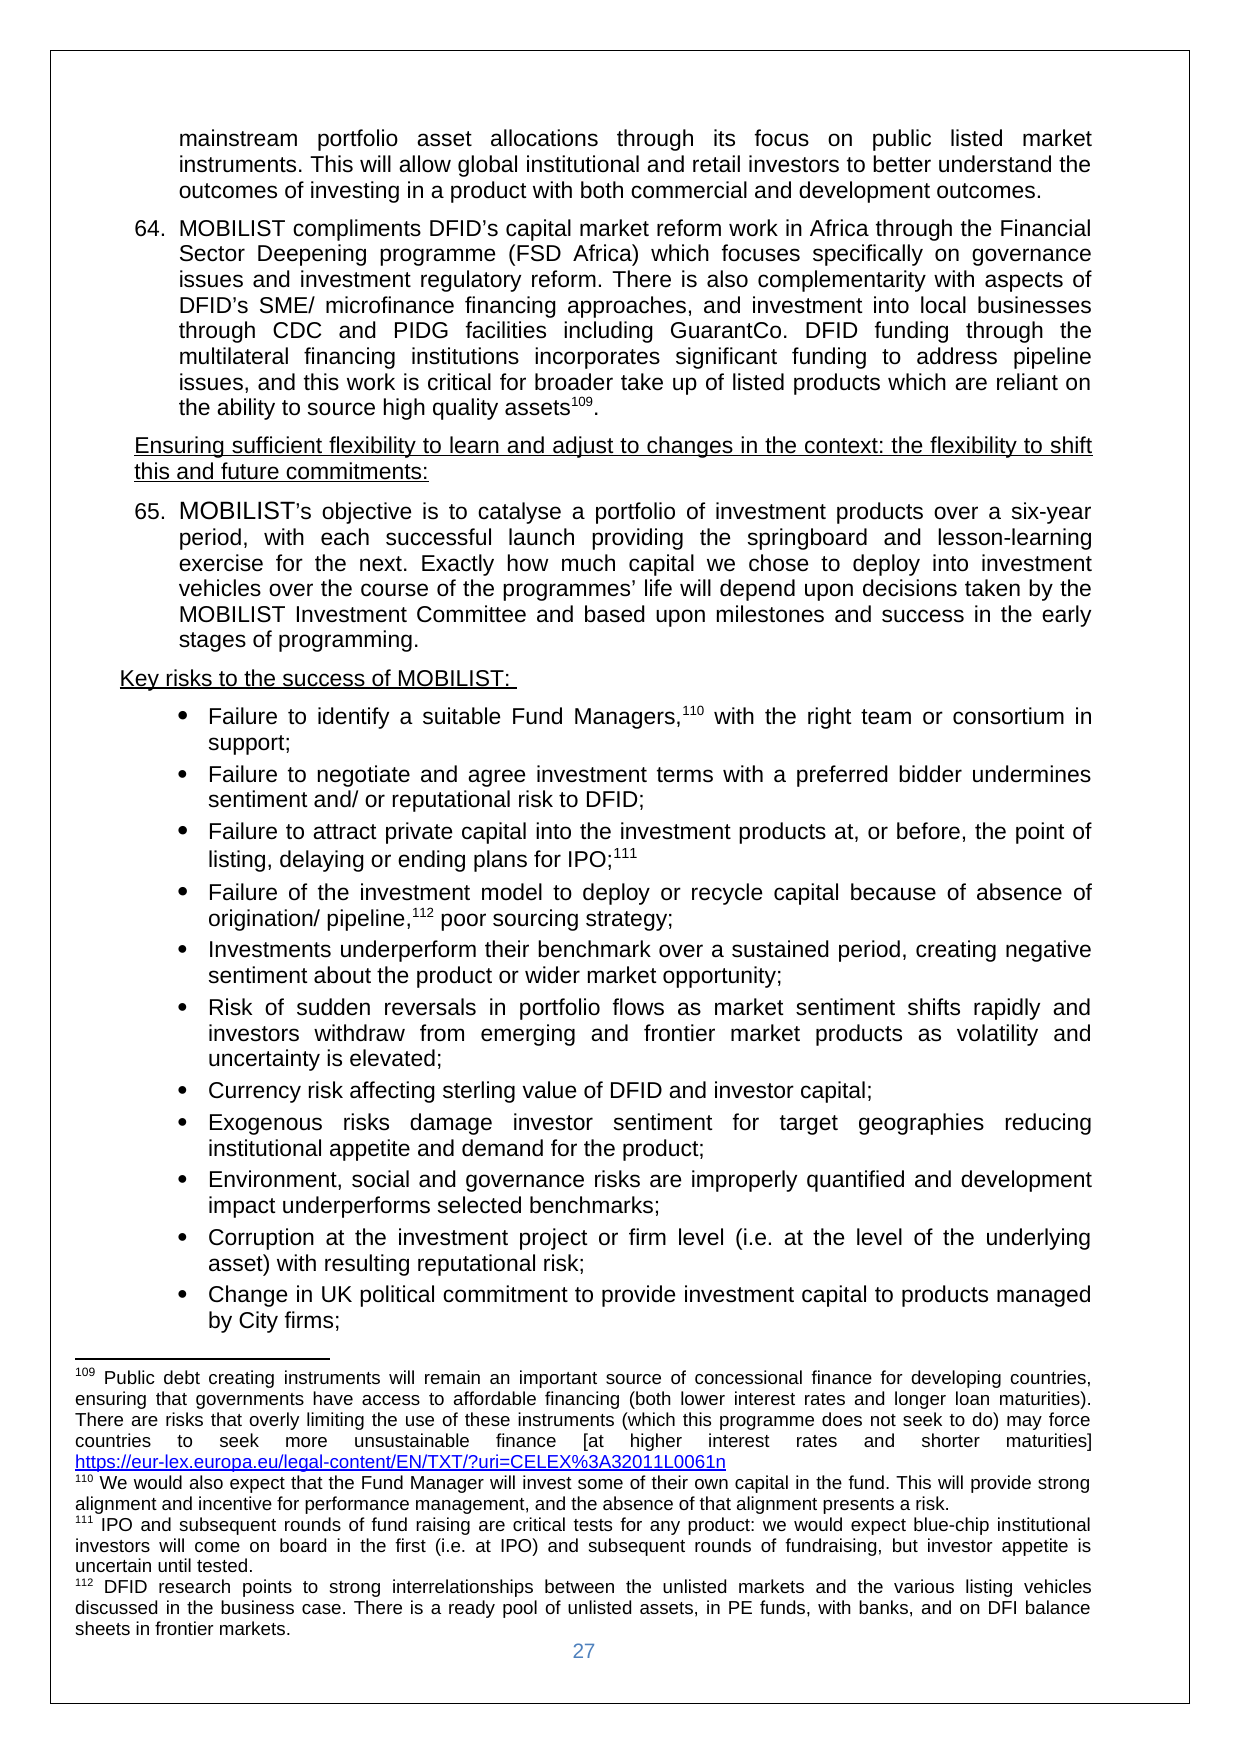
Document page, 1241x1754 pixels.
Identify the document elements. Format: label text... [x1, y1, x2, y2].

list IPO and subsequent rounds of fund raising are critical tests for any product: we would expect blue-chip institutional investors will come on board in the first (i.e. at IPO) and subsequent rounds of fundraising, but investor appetite is uncertain until tested. [75, 1514, 1093, 1577]
list Failure of the investment model to deploy or recycle capital because of absence of origination/ pipeline, poor sourcing strategy; [178, 879, 1093, 931]
text Ensuring sufficient flexibility to learn and adjust to changes in the context: the flexibility to shift [134, 433, 1093, 455]
list DFID research points to strong interrelationships between the unlisted markets and the various listing vehicles discussed in the business case. There is a ready pool of unlisted assets, in PE funds, with banks, and on DFI balance sheets in frontier markets. [75, 1577, 1093, 1640]
list Public debt creating instruments will remain an important source of concessional finance for developing countries, ensuring that governments have access to affordable financing (both lower interest rates and longer loan maturities). There are risks that overly limiting the use of these instruments (which this programme does not seek to do) may force countries to seek more unsustainable finance [at higher interest rates and shorter maturities] https://eur-lex.europa.eu/legal-content/EN/TXT/?uri=CELEX%3A32011L0061n [75, 1365, 1093, 1472]
text this and future commitments: [134, 456, 1093, 484]
list MOBILIST compliments DFID’s capital market reform work in Africa through the Financial Sector Deepening programme (FSD Africa) which focuses specifically on governance issues and investment regulatory reform. There is also complementarity with aspects of DFID’s SME/ microfinance financing approaches, and investment into local businesses through CDC and PIDG facilities including GuarantCo. DFID funding through the multilateral financing institutions incorporates significant funding to address pipeline issues, and this work is critical for broader take up of listed products which are reliant on the ability to source high quality assets. [134, 215, 1093, 420]
text Key risks to the success of MOBILIST: [75, 665, 1093, 691]
list Failure to identify a suitable Fund Managers, with the right team or consortium in support; [178, 703, 1093, 755]
list Investments underperform their benchmark over a sustained period, creating negative sentiment about the product or wider market opportunity; [178, 937, 1093, 988]
list Failure to attract private capital into the investment products at, or before, the point of listing, delaying or ending plans for IPO; [178, 819, 1093, 873]
list MOBILIST’s objective is to catalyse a portfolio of investment products over a six-year period, with each successful launch providing the springboard and lesson-learning exercise for the next. Exactly how much capital we chose to deploy into investment vehicles over the course of the programmes’ life will depend upon decisions taken by the MOBILIST Investment Committee and based upon milestones and success in the early stages of programming. [134, 497, 1093, 653]
list Risk of sudden reversals in portfolio flows as market sentiment shifts rapidly and investors withdraw from emerging and frontier market products as volatility and uncertainty is elevated; [178, 995, 1093, 1072]
list mainstream portfolio asset allocations through its focus on public listed market instruments. This will allow global institutional and retail investors to better understand the outcomes of investing in a product with both commercial and development outcomes. [134, 126, 1093, 203]
list We would also expect that the Fund Manager will invest some of their own capital in the fund. This will provide strong alignment and incentive for performance management, and the absence of that alignment presents a risk. [75, 1472, 1093, 1514]
list Failure to negotiate and agree investment terms with a preferred bidder undermines sentiment and/ or reputational risk to DFID; [178, 761, 1093, 813]
list Exogenous risks damage investor sentiment for target geographies reducing institutional appetite and demand for the product; [178, 1110, 1093, 1161]
list Corruption at the investment project or firm level (i.e. at the level of the underlying asset) with resulting reputational risk; [178, 1225, 1093, 1276]
list Environment, social and governance risks are improperly quantified and development impact underperforms selected benchmarks; [178, 1167, 1093, 1218]
list Currency risk affecting sterling value of DFID and investor capital; [178, 1078, 1093, 1103]
list Change in UK political commitment to provide investment capital to products managed by City firms; [178, 1282, 1093, 1333]
